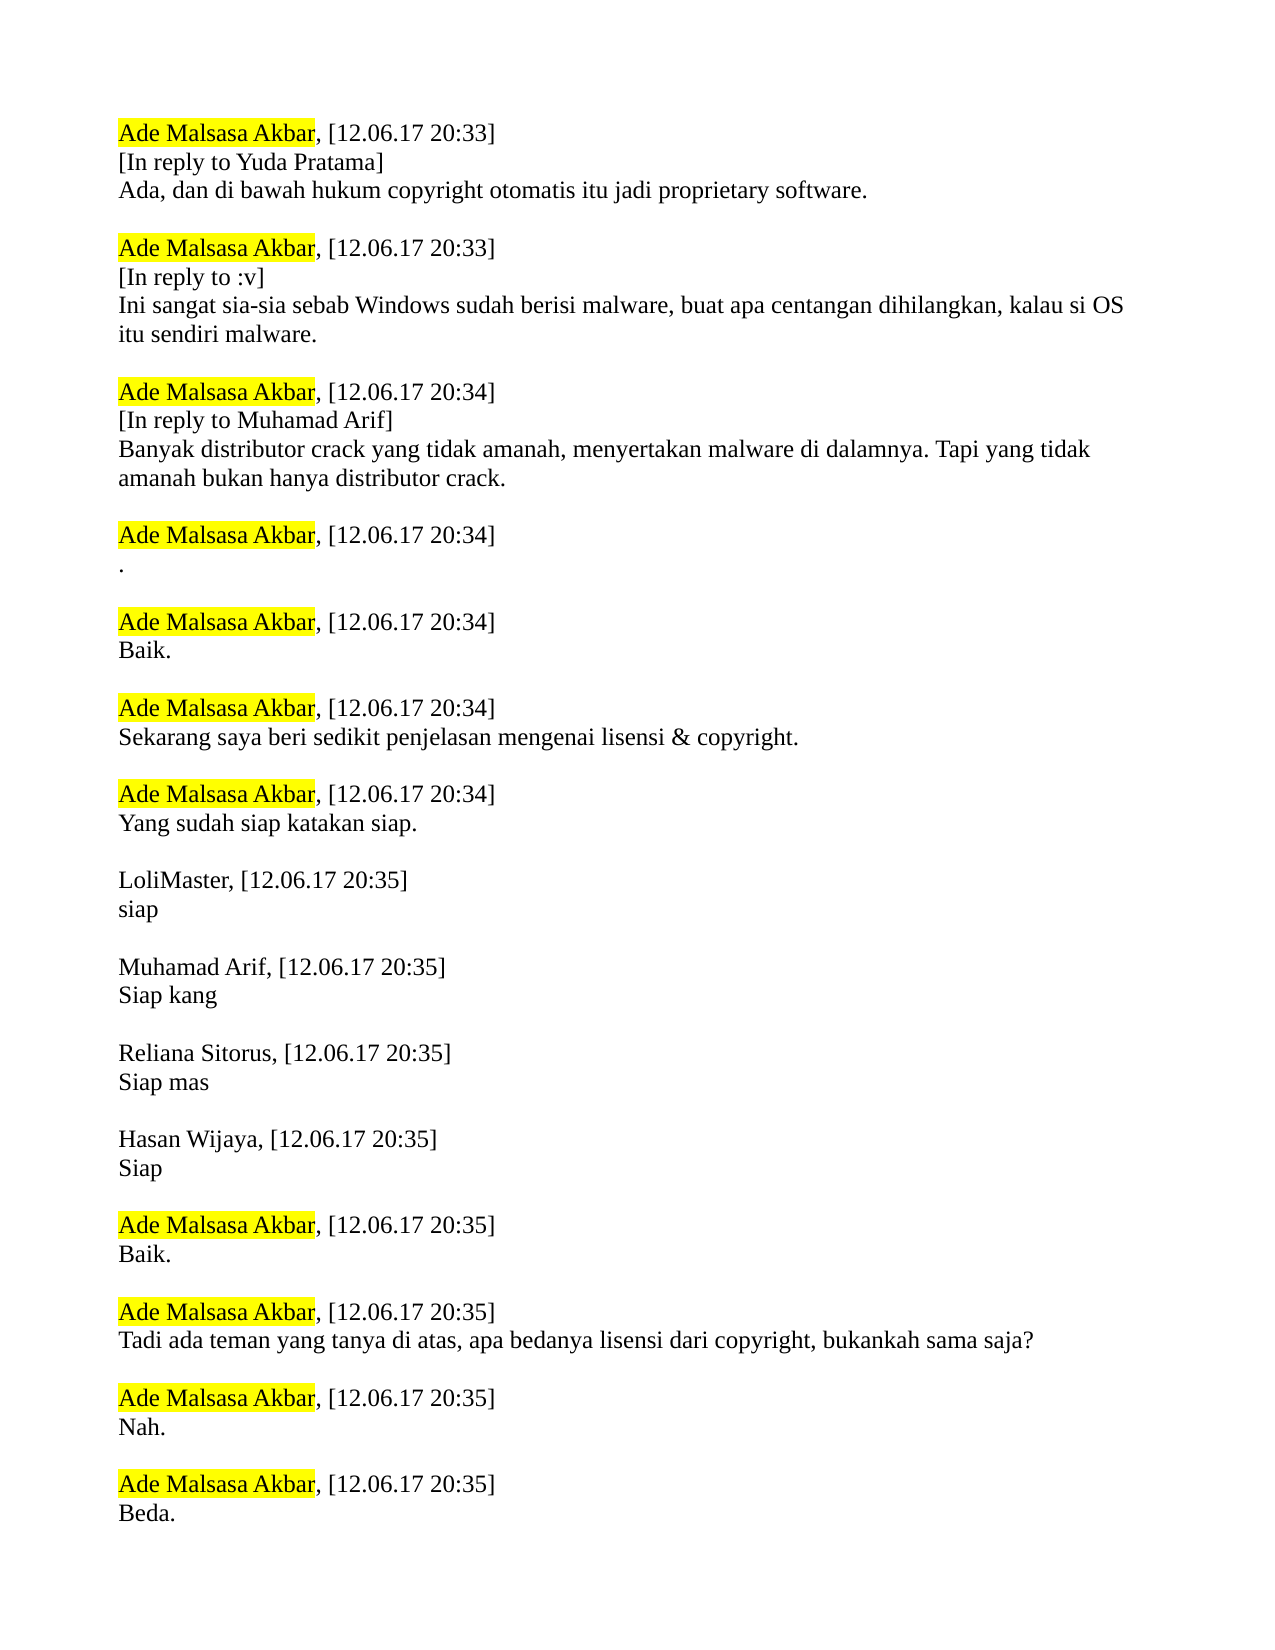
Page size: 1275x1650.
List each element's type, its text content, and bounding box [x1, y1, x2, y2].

text Siap kang [118, 981, 1157, 1009]
text Beda. [118, 1498, 1157, 1527]
text Yang sudah siap katakan siap. [118, 808, 1157, 837]
text Ade Malsasa Akbar, [12.06.17 20:34] [118, 607, 1157, 636]
text Ade Malsasa Akbar, [12.06.17 20:34] [118, 377, 1157, 406]
text siap [118, 894, 1157, 923]
text Ade Malsasa Akbar, [12.06.17 20:35] [118, 1383, 1157, 1412]
text [In reply to Yuda Pratama] [118, 147, 1157, 176]
text Muhamad Arif, [12.06.17 20:35] [118, 952, 1157, 981]
text Ade Malsasa Akbar, [12.06.17 20:34] [118, 779, 1157, 808]
text Siap [118, 1153, 1157, 1182]
text Ada, dan di bawah hukum copyright otomatis itu jadi proprietary software. [118, 176, 1157, 204]
text Ade Malsasa Akbar, [12.06.17 20:35] [118, 1297, 1157, 1326]
text Ade Malsasa Akbar, [12.06.17 20:34] [118, 521, 1157, 549]
text Reliana Sitorus, [12.06.17 20:35] [118, 1038, 1157, 1067]
text Ini sangat sia-sia sebab Windows sudah berisi malware, buat apa centangan dihilangkan, kalau si OS itu sendiri malware. [118, 291, 1157, 348]
text Baik. [118, 636, 1157, 664]
text Ade Malsasa Akbar, [12.06.17 20:35] [118, 1211, 1157, 1239]
text Banyak distributor crack yang tidak amanah, menyertakan malware di dalamnya. Tapi yang tidak amanah bukan hanya distributor crack. [118, 434, 1157, 492]
text LoliMaster, [12.06.17 20:35] [118, 866, 1157, 894]
text Sekarang saya beri sedikit penjelasan mengenai lisensi & copyright. [118, 722, 1157, 751]
text Hasan Wijaya, [12.06.17 20:35] [118, 1124, 1157, 1153]
text [In reply to :v] [118, 262, 1157, 291]
text Ade Malsasa Akbar, [12.06.17 20:35] [118, 1469, 1157, 1498]
text Ade Malsasa Akbar, [12.06.17 20:34] [118, 693, 1157, 722]
text Tadi ada teman yang tanya di atas, apa bedanya lisensi dari copyright, bukankah sama saja? [118, 1326, 1157, 1354]
text Ade Malsasa Akbar, [12.06.17 20:33] [118, 118, 1157, 147]
text Nah. [118, 1412, 1157, 1441]
text [In reply to Muhamad Arif] [118, 406, 1157, 434]
text Ade Malsasa Akbar, [12.06.17 20:33] [118, 233, 1157, 262]
text . [118, 549, 1157, 578]
text Siap mas [118, 1067, 1157, 1096]
text Baik. [118, 1239, 1157, 1268]
